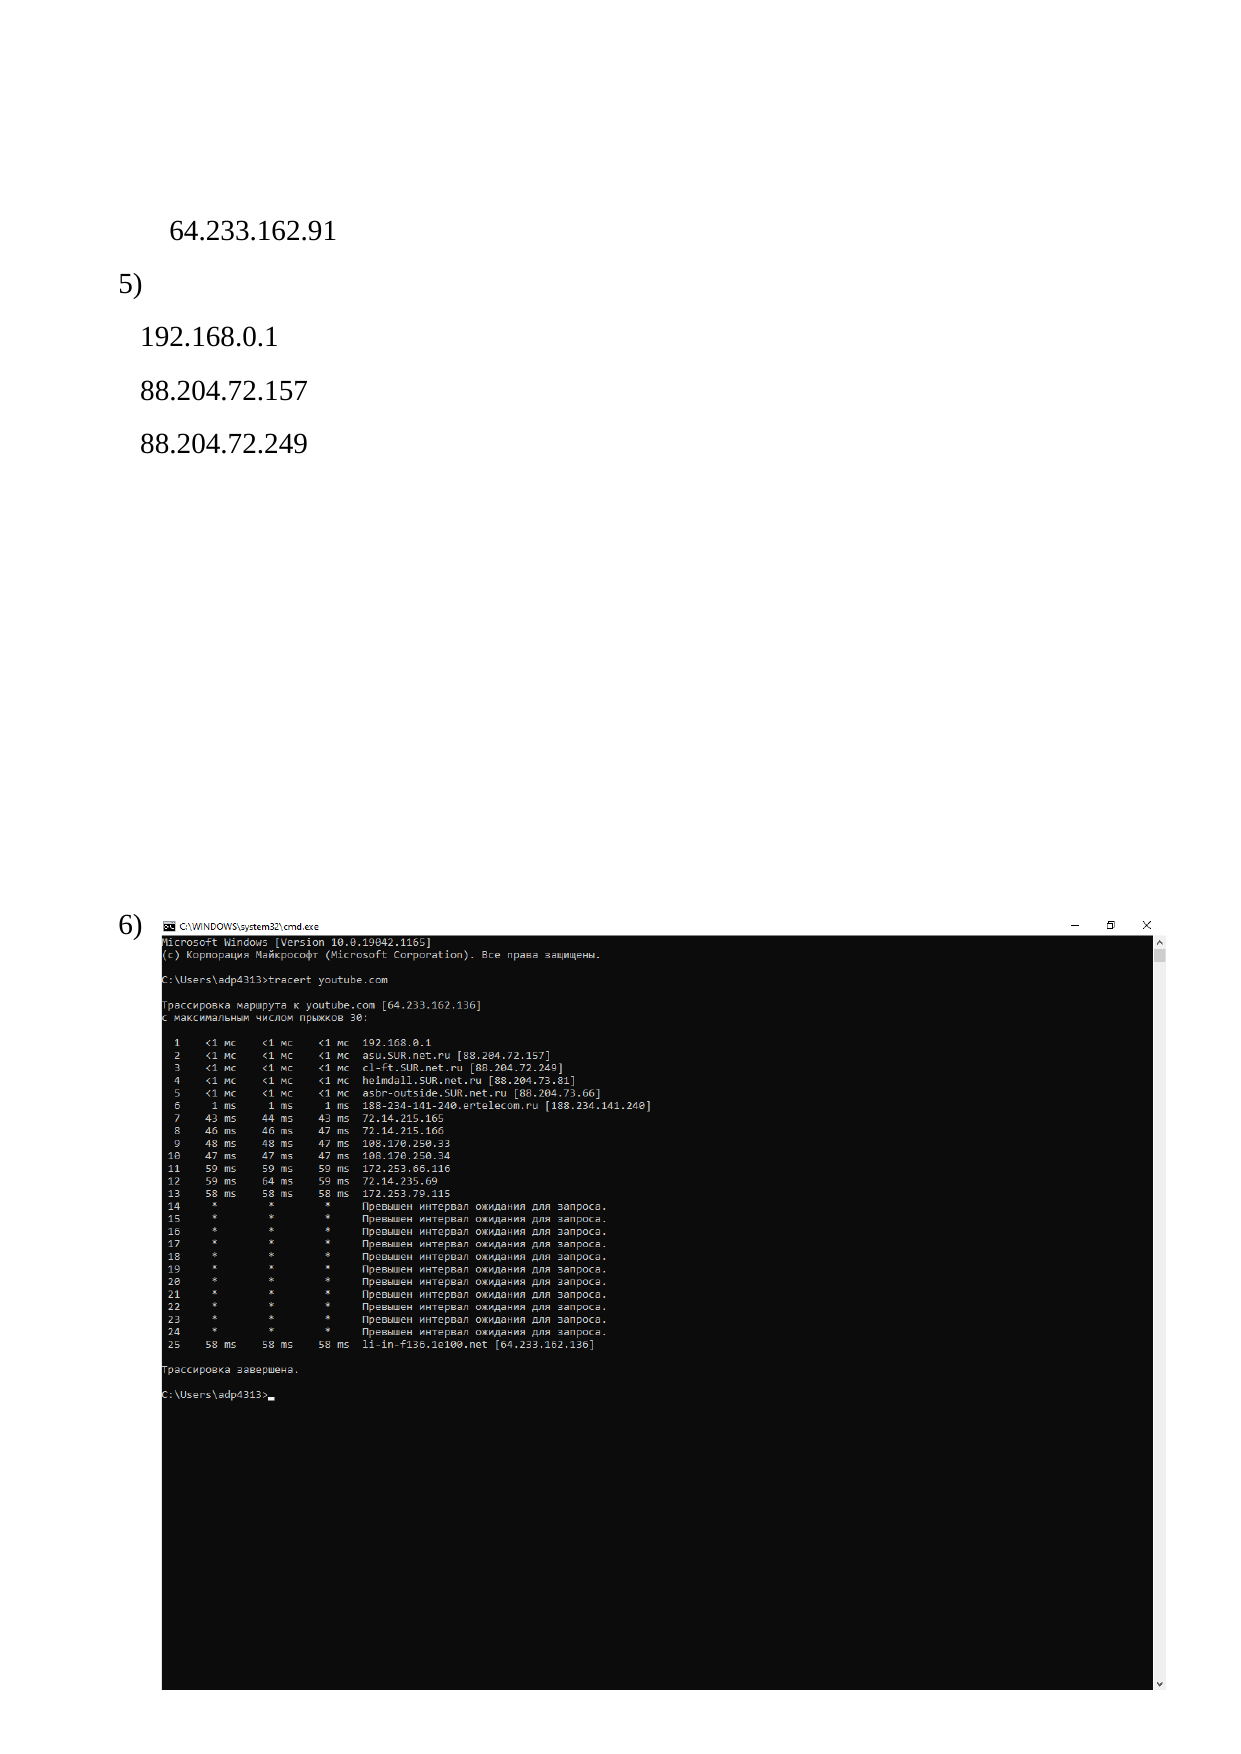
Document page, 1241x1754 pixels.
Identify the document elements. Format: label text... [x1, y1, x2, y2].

text 6) [118, 907, 1122, 941]
text 192.168.0.1 [118, 319, 1122, 353]
text 88.204.72.157 [118, 373, 1122, 406]
text 88.204.72.249 [118, 426, 1122, 459]
picture [161, 917, 1166, 1690]
text 64.233.162.91 [118, 213, 1122, 247]
text 5) [118, 266, 1122, 300]
